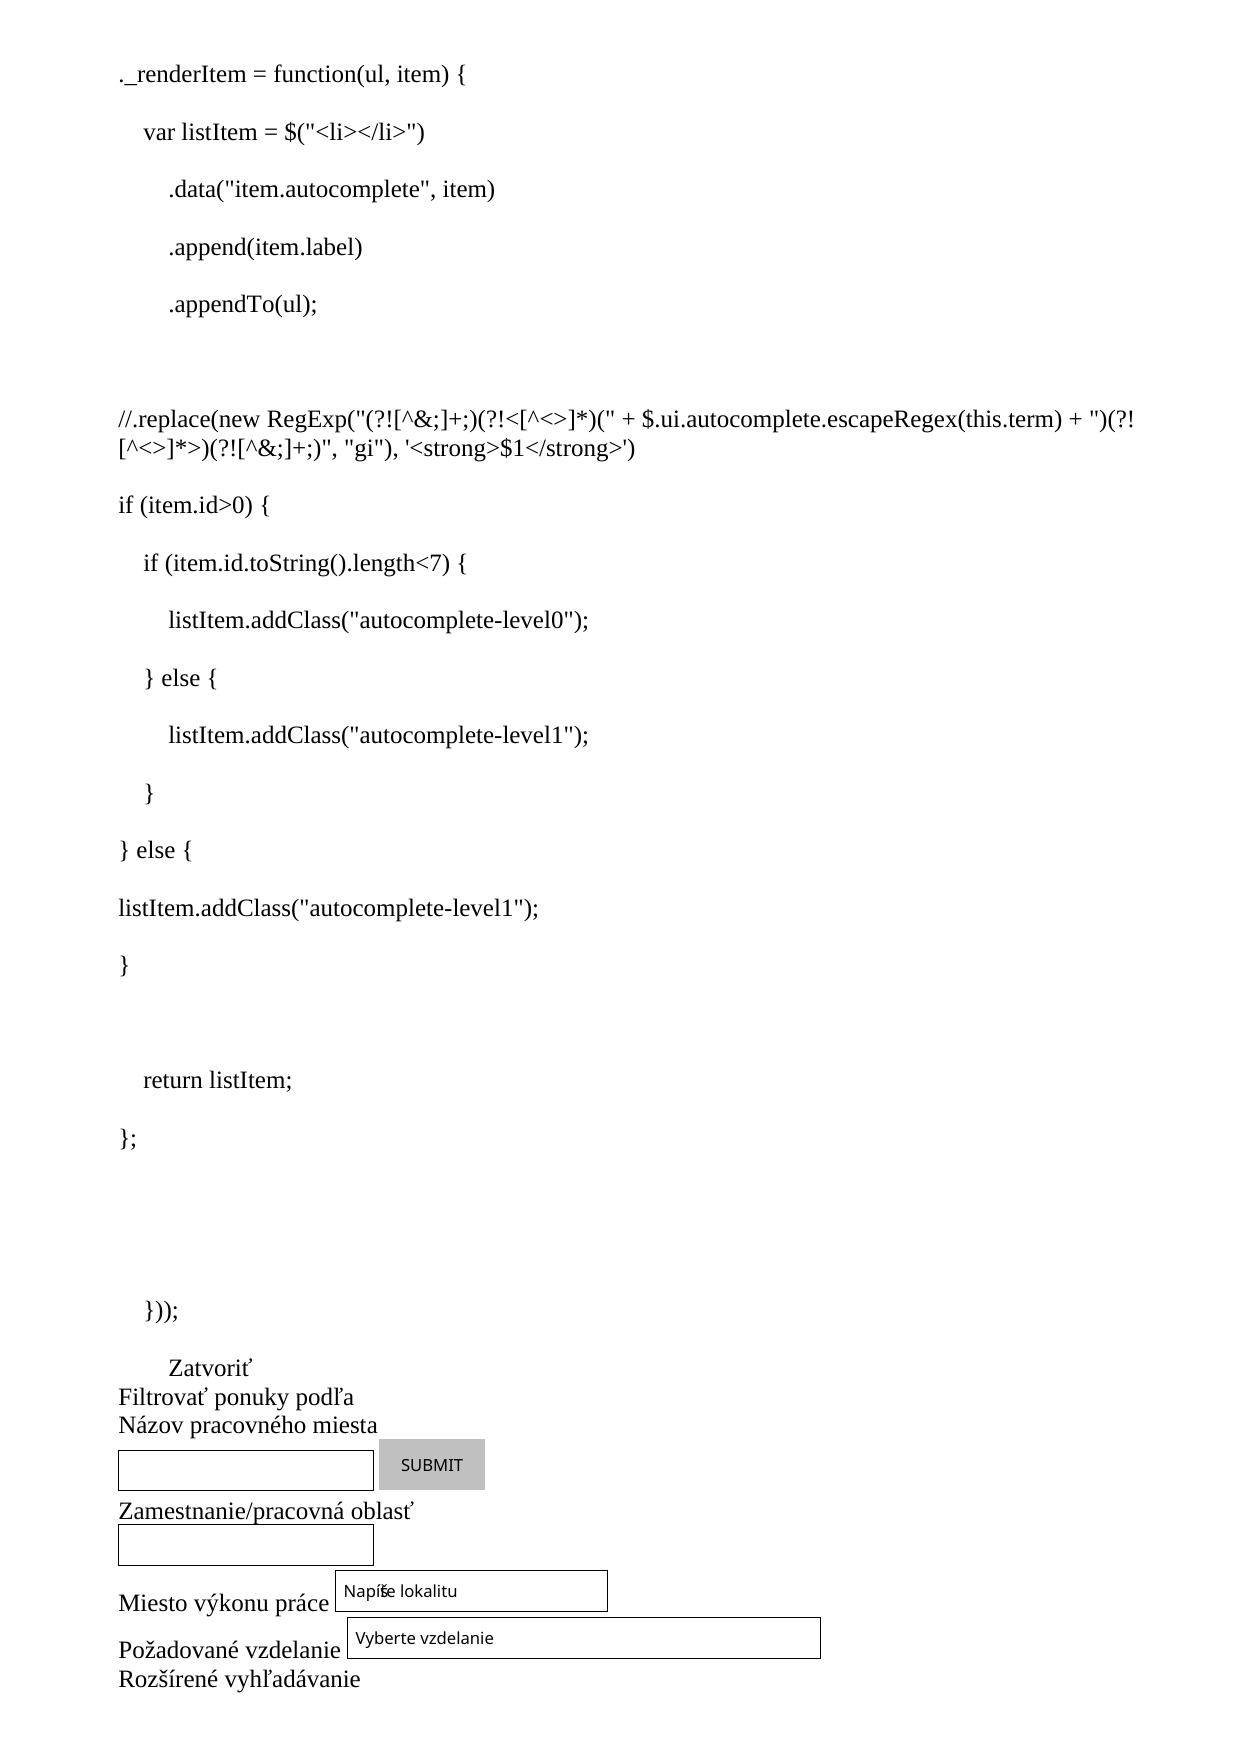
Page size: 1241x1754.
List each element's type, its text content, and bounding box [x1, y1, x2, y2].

text Názov pracovného miesta [118, 1410, 1181, 1439]
text Zamestnanie/pracovná oblasť [118, 1496, 1181, 1524]
text Požadované vzdelanie [118, 1617, 1181, 1664]
text Miesto výkonu práce [118, 1570, 1181, 1617]
text Rozšírené vyhľadávanie [118, 1664, 1181, 1692]
text } [118, 922, 1181, 979]
text if (item.id>0) { [118, 462, 1181, 519]
text } else { [118, 634, 1181, 692]
text .append(item.label) [118, 203, 1181, 260]
text .data("item.autocomplete", item) [118, 145, 1181, 203]
text listItem.addClass("autocomplete-level0"); [118, 577, 1181, 634]
text //.replace(new RegExp("(?![^&;]+;)(?!<[^<>]*)(" + $.ui.autocomplete.escapeRegex(this.term) + ")(?![^<>]*>)(?![^&;]+;)", "gi"), '<strong>$1</strong>') [118, 375, 1181, 462]
text listItem.addClass("autocomplete-level1"); [118, 864, 1181, 922]
text .appendTo(ul); [118, 260, 1181, 318]
text listItem.addClass("autocomplete-level1"); [118, 692, 1181, 749]
text Zatvoriť [118, 1324, 1181, 1382]
text Filtrovať ponuky podľa [118, 1382, 1181, 1410]
text } else { [118, 807, 1181, 864]
text }; [118, 1094, 1181, 1152]
text } [118, 749, 1181, 807]
text })); [118, 1267, 1181, 1324]
text return listItem; [118, 1037, 1181, 1094]
text if (item.id.toString().length<7) { [118, 519, 1181, 577]
text ._renderItem = function(ul, item) { [118, 59, 1181, 88]
text var listItem = $("<li></li>") [118, 88, 1181, 145]
